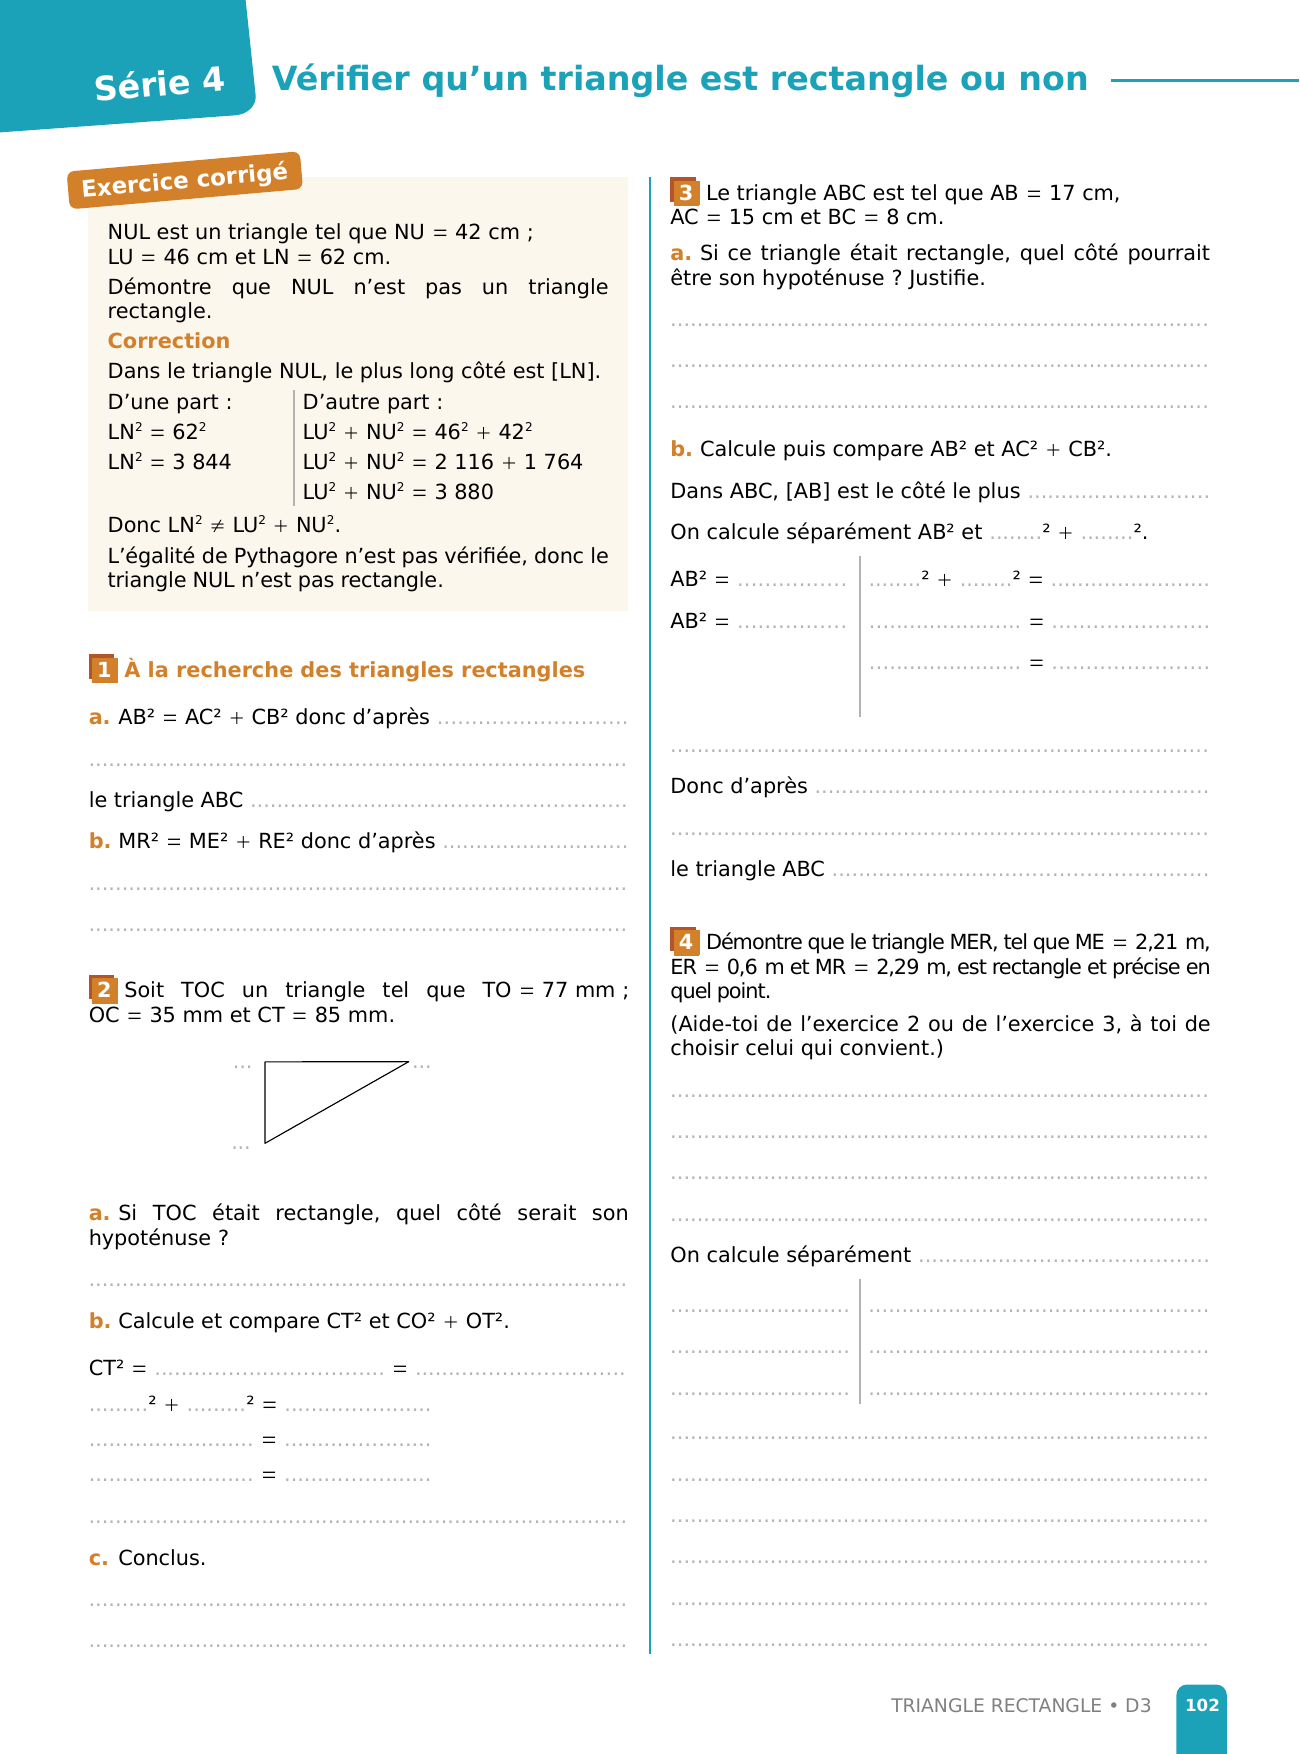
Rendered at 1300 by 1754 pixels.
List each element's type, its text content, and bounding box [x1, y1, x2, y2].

text Donc LN2 ≠ LU2  NU2. [107, 513, 609, 538]
text .........................  .........……....... [88, 1451, 629, 1487]
list Si TOC était rectangle, quel côté serait son hypoténuse ? [88, 1201, 629, 1250]
text D’autre part : [302, 390, 609, 414]
list Calcule et compare CT² et CO²  OT². [88, 1309, 629, 1333]
subtitle À la recherche des triangles rectangles [114, 654, 629, 682]
list …....................  [868, 592, 1211, 633]
list Donc d’après [670, 757, 1211, 798]
list MR²  ME²  RE² donc d’après [88, 812, 629, 854]
list Le triangle ABC est tel que AB  17 cm, AC  15 cm et BC  8 cm. [670, 177, 1211, 229]
list AB²  [670, 592, 851, 633]
list ........²  ........²  [868, 556, 1211, 592]
list Calcule puis compare AB² et AC²  CB². [670, 437, 1211, 462]
text NUL est un triangle tel que NU  42 cm ; LU  46 cm et LN  62 cm. [107, 220, 609, 269]
text le triangle ABC [670, 840, 1211, 881]
text LU2  NU2  462  422 [302, 420, 609, 444]
list .........²  .........²  .........……....... [88, 1381, 629, 1416]
list Dans ABC, [AB] est le côté le plus [670, 462, 1211, 503]
subtitle Soit TOC un triangle tel que TO  77 mm ; OC  35 mm et CT  85 mm. [88, 975, 629, 1027]
text LN2  622 [107, 420, 285, 444]
list AB²  AC²  CB² donc d’après [88, 688, 629, 730]
text LU2  NU2  2 116  1 764 [302, 450, 609, 474]
list Conclus. [88, 1546, 629, 1570]
subtitle Démontre que le triangle MER, tel que ME  2,21 m, ER  0,6 m et MR  2,29 m, est rectangle et précise en quel point. [670, 927, 1211, 1003]
list Si ce triangle était rectangle, quel côté pourrait être son hypoténuse ? Justifie. [670, 241, 1211, 290]
list On calcule séparément [670, 1226, 1211, 1267]
text L’égalité de Pythagore n’est pas vérifiée, donc le triangle NUL n’est pas rectangle. [107, 544, 609, 592]
text LN2  3 844 [107, 450, 285, 474]
list AB²  [670, 556, 851, 592]
text Démontre que NUL n’est pas un triangle rectangle. [107, 275, 609, 323]
list On calcule séparément AB² et ........²  ........². [670, 503, 1211, 544]
text D’une part : [107, 390, 285, 414]
text LU2  NU2  3 880 [302, 480, 609, 505]
text CT²  .........……....…………...  ..........…….………….. [88, 1345, 629, 1381]
text Dans le triangle NUL, le plus long côté est [LN]. [107, 359, 609, 384]
text .........................  .........……....... [88, 1416, 629, 1451]
text Correction [107, 329, 609, 354]
text le triangle ABC [88, 771, 629, 812]
list (Aide-toi de l’exercice 2 ou de l’exercice 3, à toi de choisir celui qui convient.) [670, 1012, 1211, 1061]
list …....................  [868, 633, 1211, 674]
